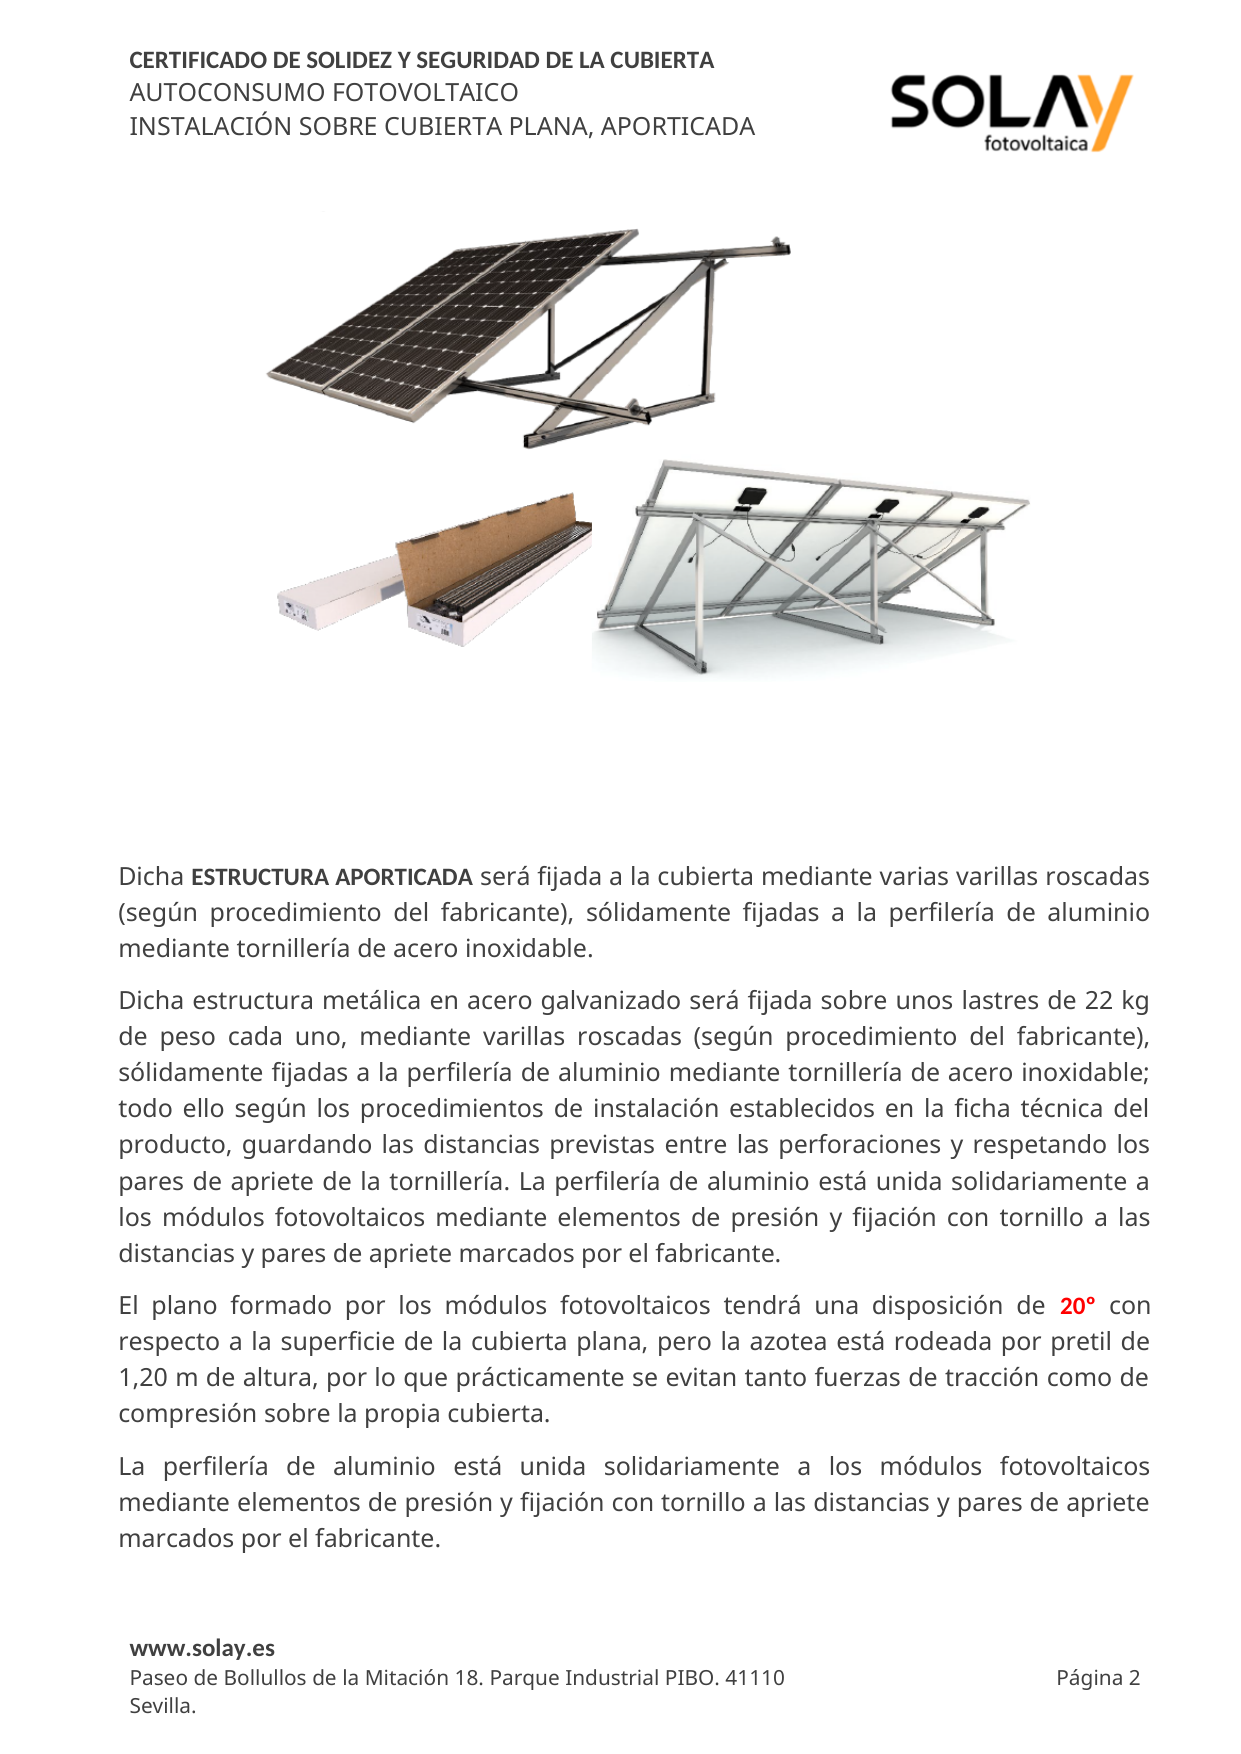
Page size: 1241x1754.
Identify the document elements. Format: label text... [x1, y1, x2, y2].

text La perfilería de aluminio está unida solidariamente a los módulos fotovoltaicos mediante elementos de presión y fijación con tornillo a las distancias y pares de apriete marcados por el fabricante. [118, 1449, 1152, 1555]
text El plano formado por los módulos fotovoltaicos tendrá una disposición de 20º con respecto a la superficie de la cubierta plana, pero la azotea está rodeada por pretil de 1,20 m de altura, por lo que prácticamente se evitan tanto fuerzas de tracción como de compresión sobre la propia cubierta. [118, 1288, 1152, 1430]
text Dicha ESTRUCTURA APORTICADA será fijada a la cubierta mediante varias varillas roscadas (según procedimiento del fabricante), sólidamente fijadas a la perfilería de aluminio mediante tornillería de acero inoxidable. [118, 858, 1152, 964]
text Dicha estructura metálica en acero galvanizado será fijada sobre unos lastres de 22 kg de peso cada uno, mediante varillas roscadas (según procedimiento del fabricante), sólidamente fijadas a la perfilería de aluminio mediante tornillería de acero inoxidable; todo ello según los procedimientos de instalación establecidos en la ficha técnica del producto, guardando las distancias previstas entre las perforaciones y respetando los pares de apriete de la tornillería. La perfilería de aluminio está unida solidariamente a los módulos fotovoltaicos mediante elementos de presión y fijación con tornillo a las distancias y pares de apriete marcados por el fabricante. [118, 983, 1152, 1269]
